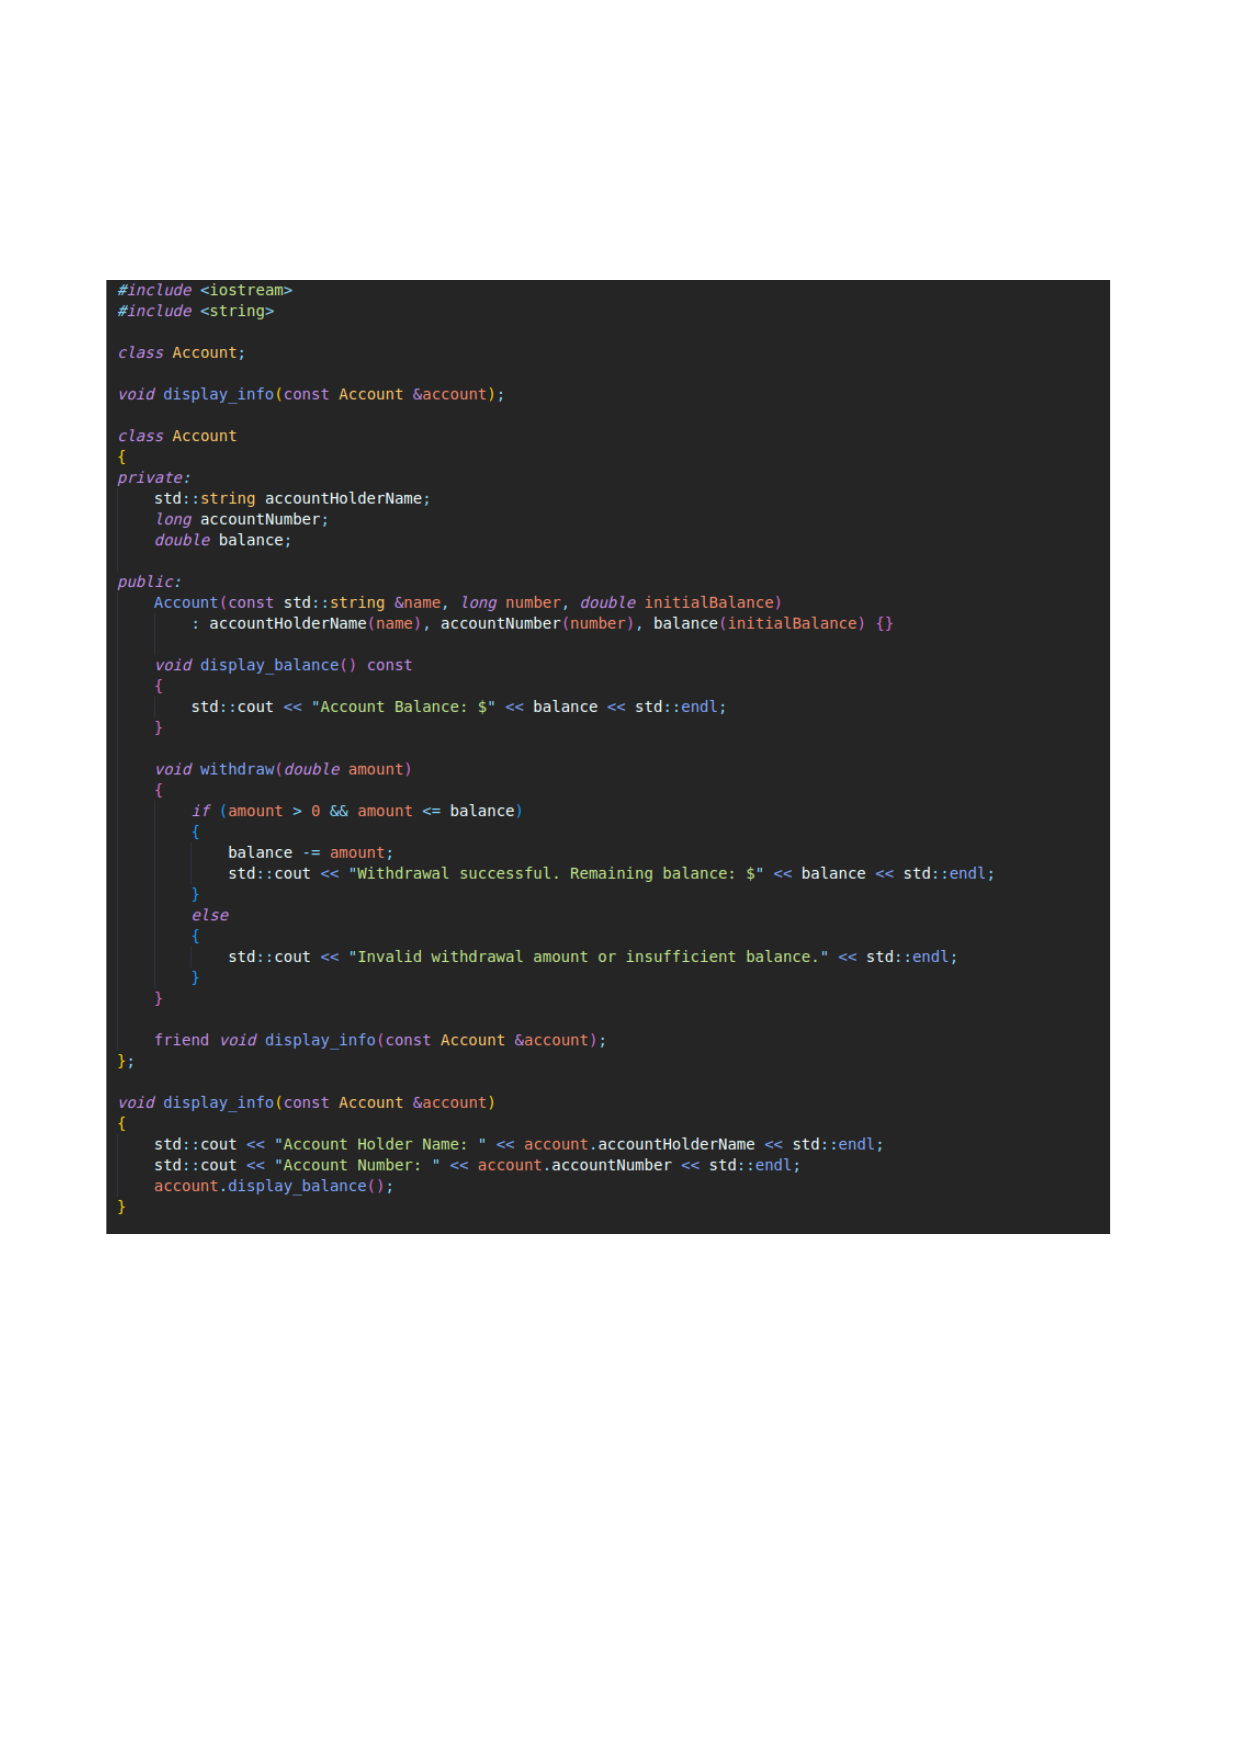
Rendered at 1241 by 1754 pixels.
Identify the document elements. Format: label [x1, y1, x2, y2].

picture [106, 280, 1111, 1234]
